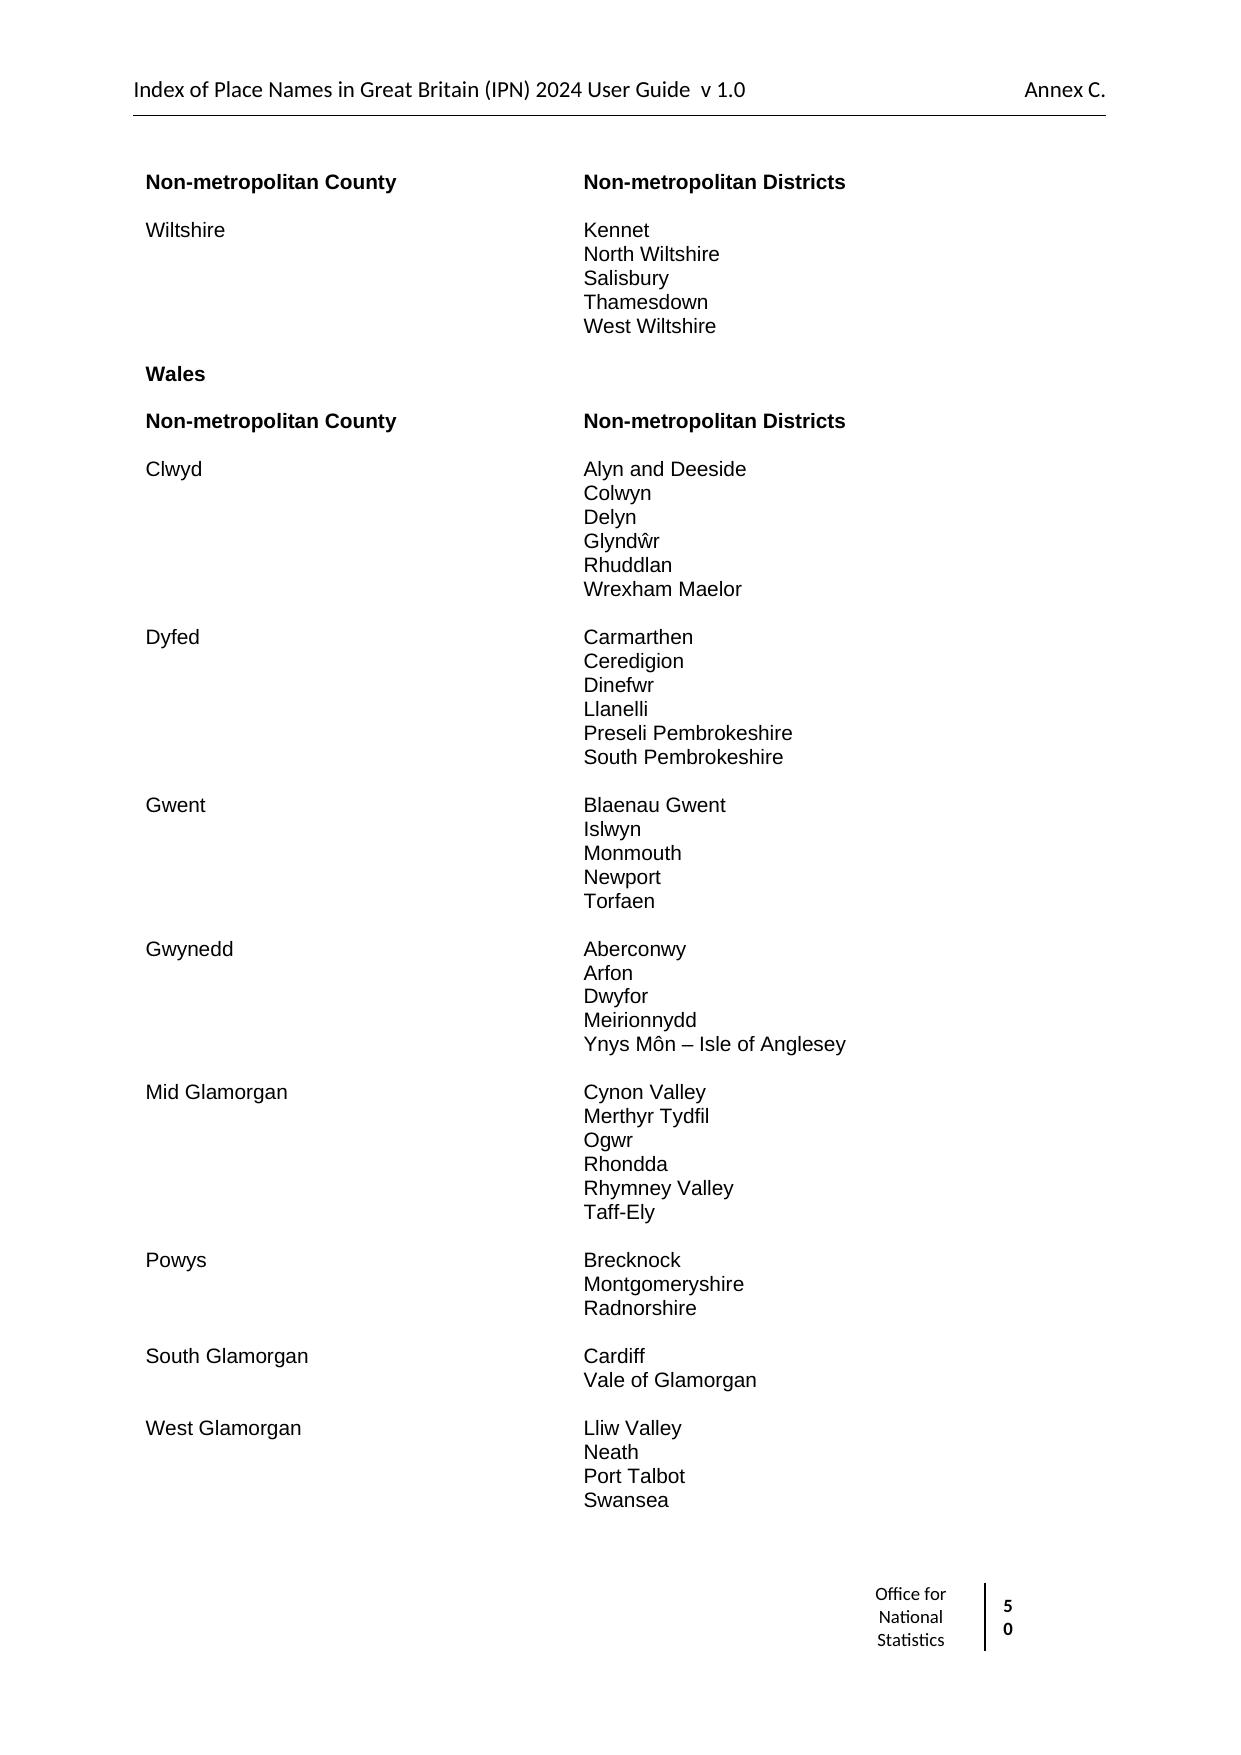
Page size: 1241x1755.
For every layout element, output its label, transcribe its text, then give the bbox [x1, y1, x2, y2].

text Wiltshire Kennet [145, 218, 1094, 242]
text Vale of Glamorgan [145, 1368, 1094, 1392]
text Meirionnydd [145, 1008, 1094, 1032]
text Glyndŵr [145, 529, 1094, 553]
text Dinefwr [145, 673, 1094, 697]
text Clwyd Alyn and Deeside [145, 457, 1094, 481]
text Powys Brecknock [145, 1248, 1094, 1272]
text Ceredigion [145, 649, 1094, 673]
text Colwyn [145, 481, 1094, 505]
text Newport [145, 864, 1094, 888]
text Neath [145, 1439, 1094, 1463]
text Wrexham Maelor [145, 577, 1094, 601]
text Gwent Blaenau Gwent [145, 793, 1094, 817]
text Montgomeryshire [145, 1272, 1094, 1296]
text Thamesdown [145, 289, 1094, 313]
text Non-metropolitan County Non-metropolitan Districts [145, 409, 1094, 433]
text Taff-Ely [145, 1200, 1094, 1224]
text Arfon [145, 960, 1094, 984]
text Radnorshire [145, 1296, 1094, 1320]
text Rhuddlan [145, 553, 1094, 577]
text Islwyn [145, 817, 1094, 841]
text Torfaen [145, 888, 1094, 912]
text Dwyfor [145, 984, 1094, 1008]
text Salisbury [145, 266, 1094, 289]
text West Wiltshire [145, 313, 1094, 337]
text Llanelli [145, 697, 1094, 721]
text South Pembrokeshire [145, 745, 1094, 769]
text Ogwr [145, 1128, 1094, 1152]
text Preseli Pembrokeshire [145, 721, 1094, 745]
text Merthyr Tydfil [145, 1104, 1094, 1128]
text Rhymney Valley [145, 1176, 1094, 1200]
text Wales [145, 361, 1094, 385]
text Ynys Môn – Isle of Anglesey [145, 1032, 1094, 1056]
text Delyn [145, 505, 1094, 529]
text Dyfed Carmarthen [145, 625, 1094, 649]
text Mid Glamorgan Cynon Valley [145, 1080, 1094, 1104]
text North Wiltshire [145, 242, 1094, 266]
text South Glamorgan Cardiff [145, 1344, 1094, 1368]
text Gwynedd Aberconwy [145, 936, 1094, 960]
text Swansea [145, 1487, 1094, 1511]
text West Glamorgan Lliw Valley [145, 1416, 1094, 1439]
text Port Talbot [145, 1463, 1094, 1487]
text Non-metropolitan County Non-metropolitan Districts [145, 170, 1094, 194]
text Rhondda [145, 1152, 1094, 1176]
text Monmouth [145, 841, 1094, 864]
